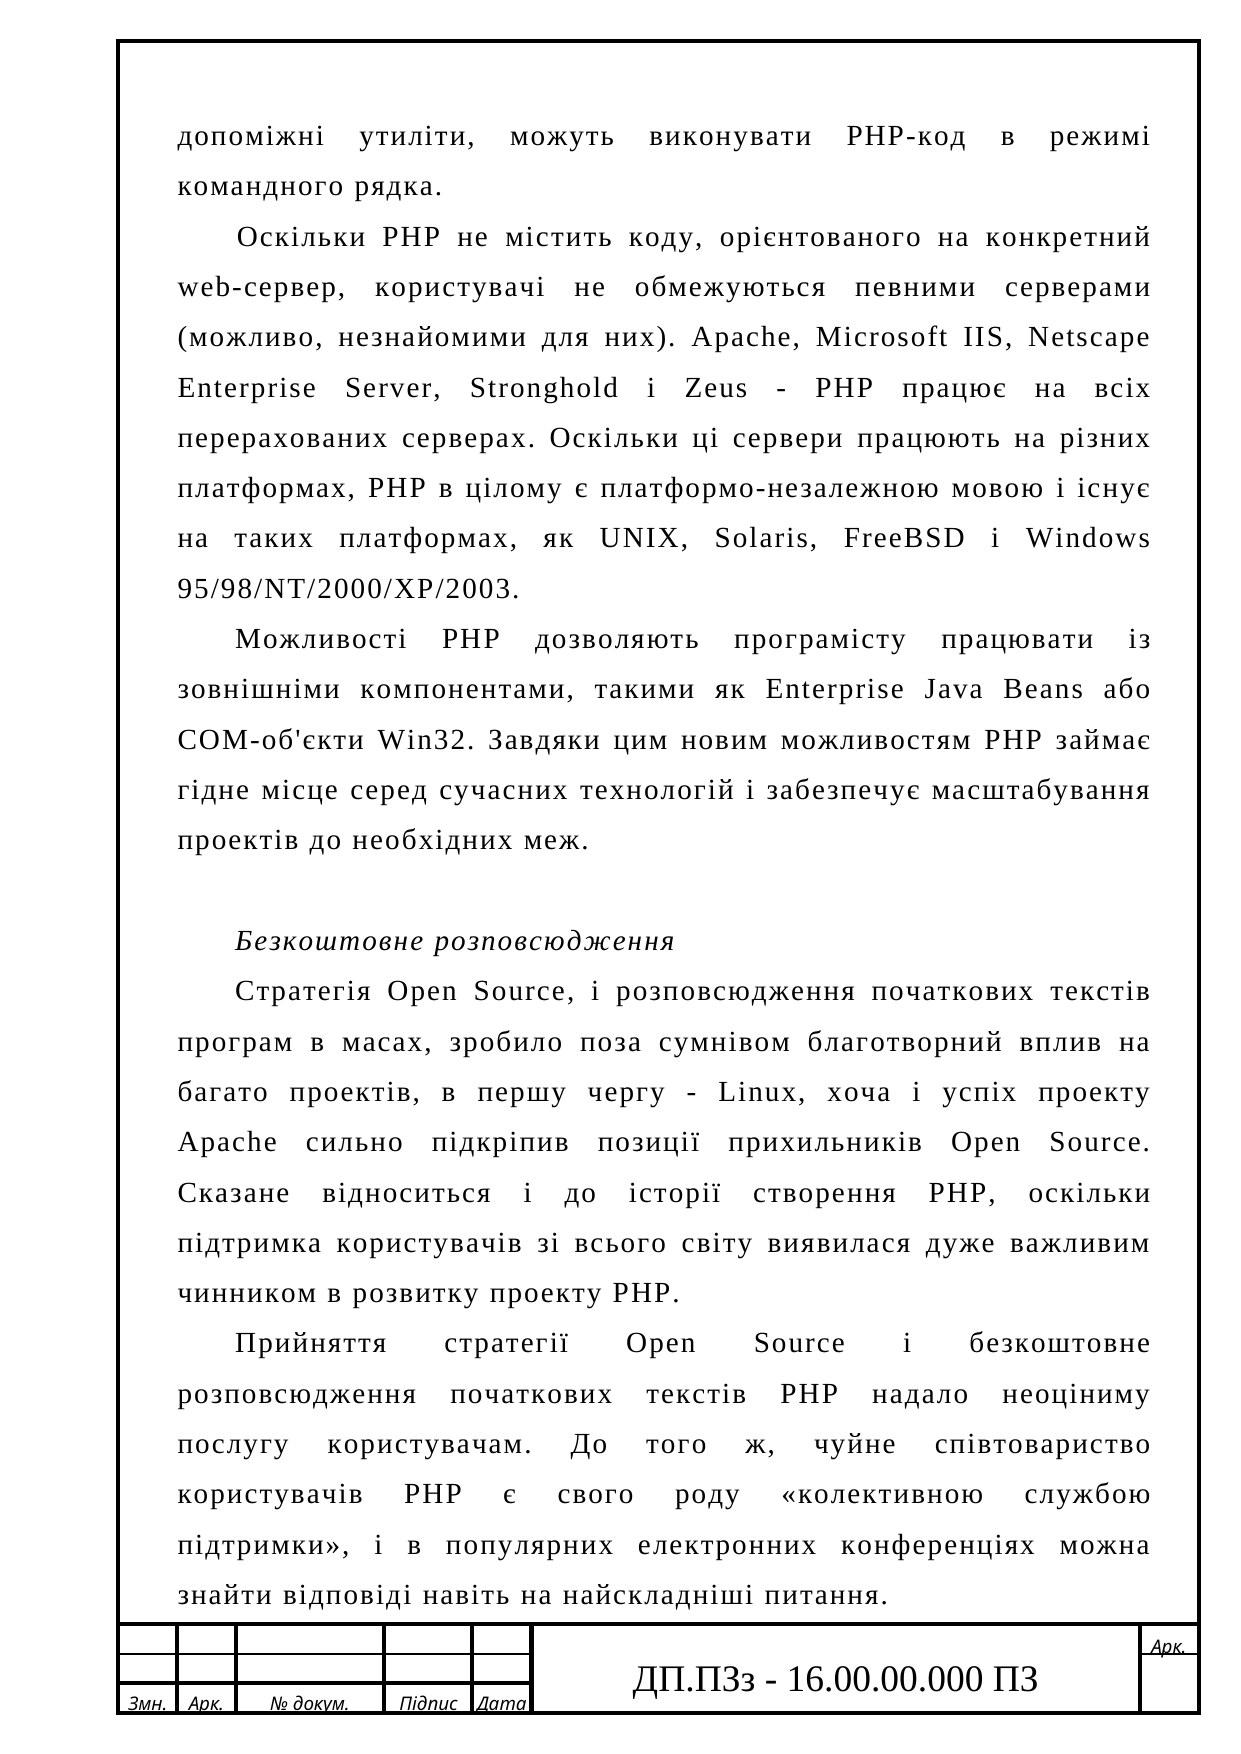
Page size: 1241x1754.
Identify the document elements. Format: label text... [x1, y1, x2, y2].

text Можливості РНР дозволяють програмісту працювати із зовнішніми компонентами, такими як Enterprise Java Beans або СОМ-об'єкти Win32. Завдяки цим новим можливостям РНР займає гідне місце серед сучасних технологій і забезпечує масштабування проектів до необхідних меж. [177, 621, 1152, 856]
text Безкоштовне розповсюдження [177, 923, 1152, 957]
text Стратегія Open Source, і розповсюдження початкових текстів програм в масах, зробило поза сумнівом благотворний вплив на багато проектів, в першу чергу - Linux, хоча і успіх проекту Apache сильно підкріпив позиції прихильників Open Source. Сказане відноситься і до історії створення РНР, оскільки підтримка користувачів зі всього світу виявилася дуже важливим чинником в розвитку проекту РНР. [177, 973, 1152, 1309]
text Оскільки РНР не містить коду, орієнтованого на конкретний web-сервер, користувачі не обмежуються певними серверами (можливо, незнайомими для них). Apache, Microsoft IIS, Netscape Enterprise Server, Stronghold і Zeus - РНР працює на всіх перерахованих серверах. Оскільки ці сервери працюють на різних платформах, РНР в цілому є платформо-незалежною мовою і існує на таких платформах, як UNIX, Solaris, FreeBSD і Windows 95/98/NT/2000/XP/2003. [177, 219, 1152, 604]
text допоміжні утиліти, можуть виконувати РНР-код в режимі командного рядка. [177, 118, 1152, 202]
text Прийняття стратегії Open Source і безкоштовне розповсюдження початкових текстів РНР надало неоціниму послугу користувачам. До того ж, чуйне співтовариство користувачів РНР є свого роду «колективною службою підтримки», і в популярних електронних конференціях можна знайти відповіді навіть на найскладніші питання. [177, 1326, 1152, 1611]
